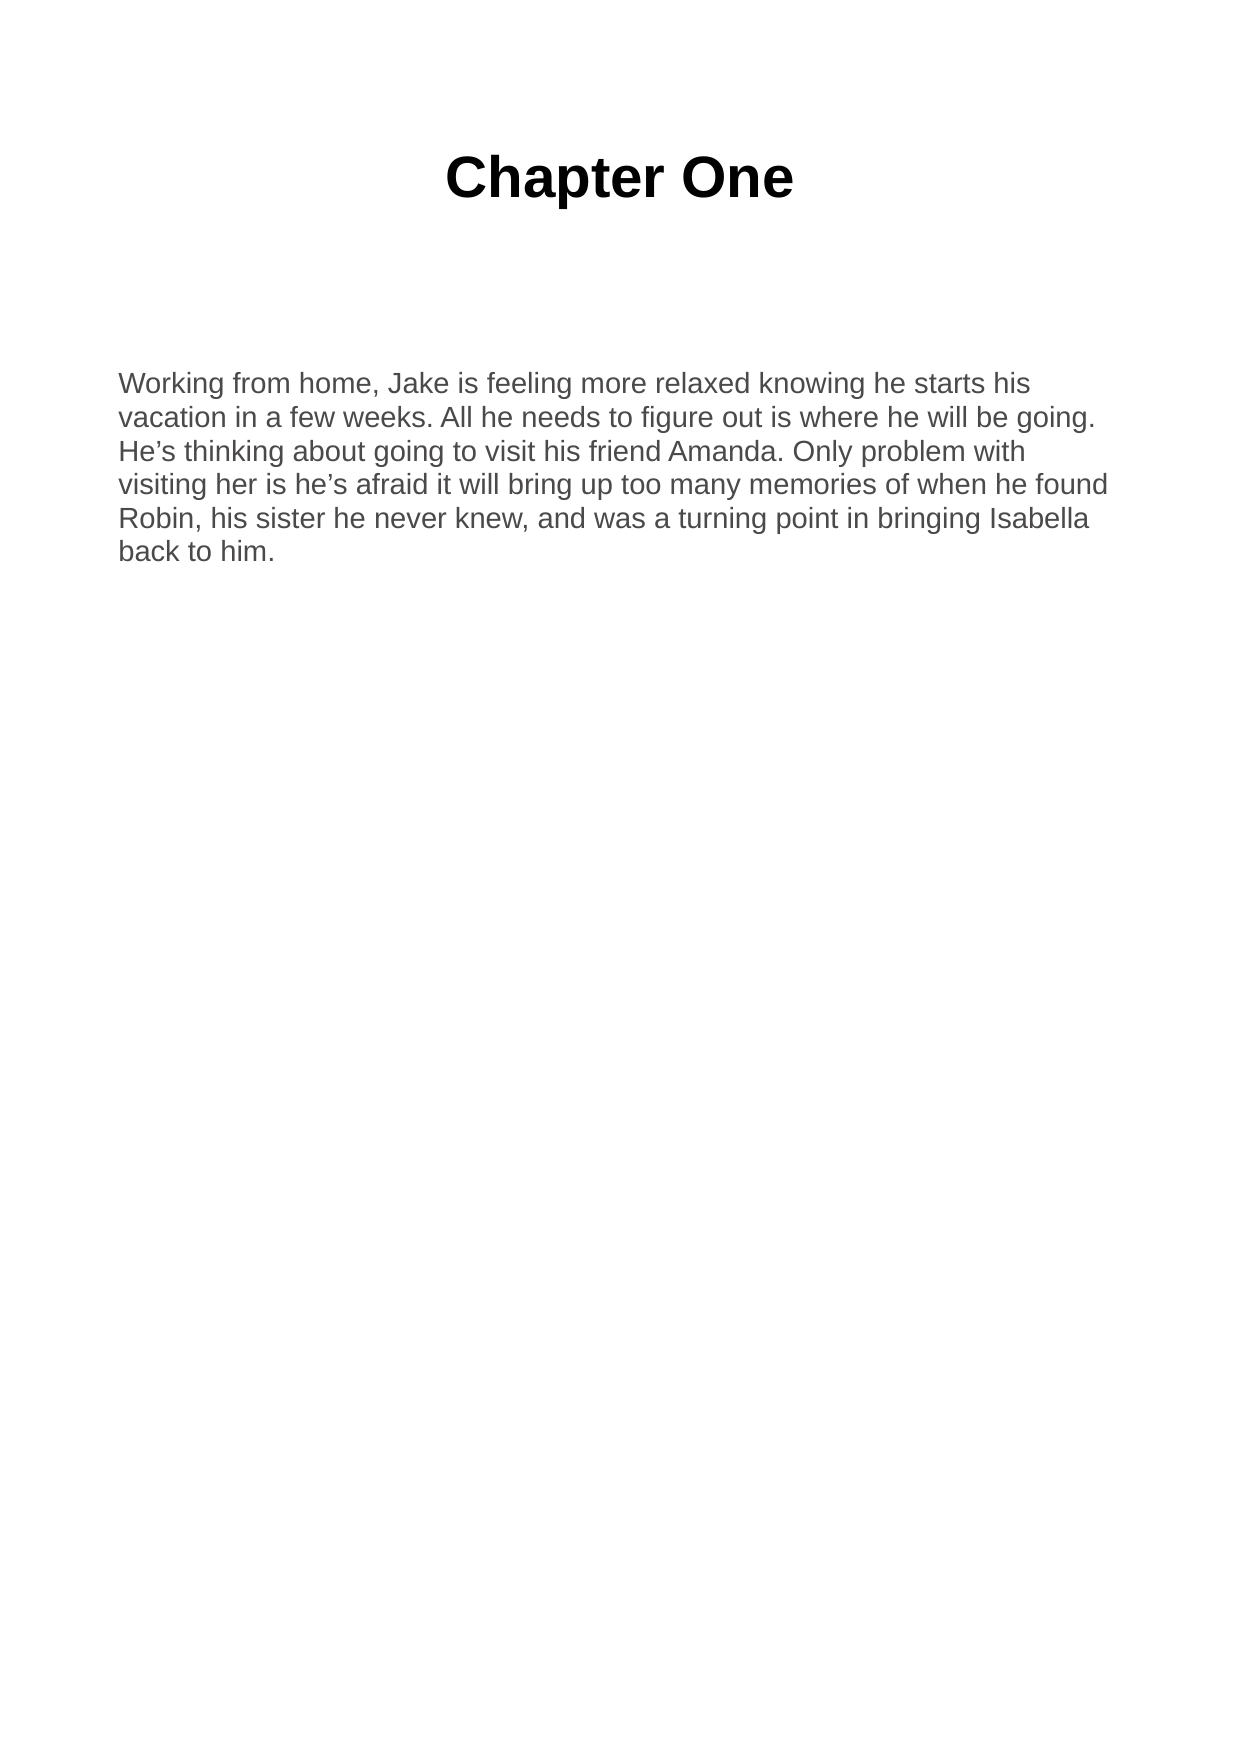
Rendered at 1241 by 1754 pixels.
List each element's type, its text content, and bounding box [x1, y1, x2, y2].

title Chapter One [118, 143, 1122, 210]
text Working from home, Jake is feeling more relaxed knowing he starts his vacation in a few weeks. All he needs to figure out is where he will be going. He’s thinking about going to visit his friend Amanda. Only problem with visiting her is he’s afraid it will bring up too many memories of when he found Robin, his sister he never knew, and was a turning point in bringing Isabella back to him. [118, 366, 1122, 568]
